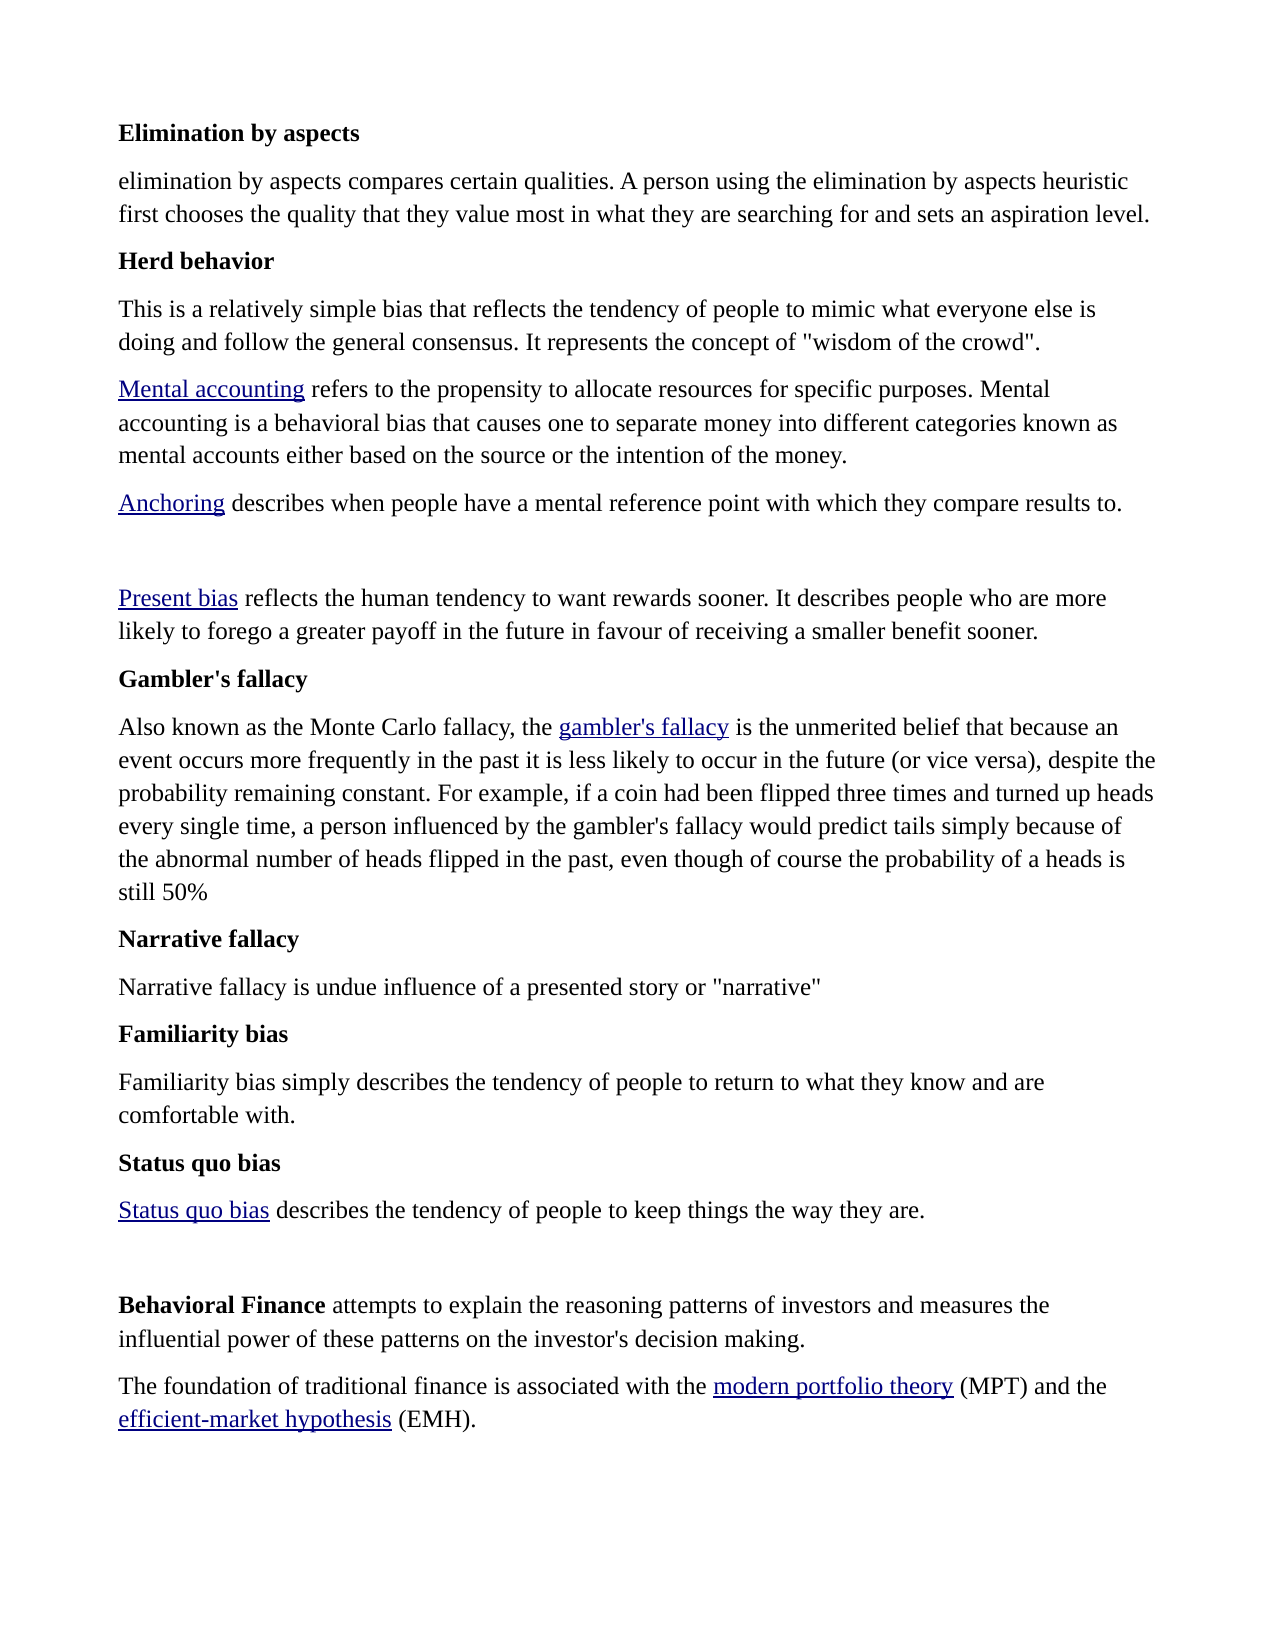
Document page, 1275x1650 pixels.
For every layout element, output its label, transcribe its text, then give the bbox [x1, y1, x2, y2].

text Familiarity bias simply describes the tendency of people to return to what they know and are comfortable with. [118, 1067, 1157, 1129]
text Familiarity bias [118, 1019, 1157, 1048]
text Mental accounting refers to the propensity to allocate resources for specific purposes. Mental accounting is a behavioral bias that causes one to separate money into different categories known as mental accounts either based on the source or the intention of the money. [118, 374, 1157, 469]
text Also known as the Monte Carlo fallacy, the gambler's fallacy is the unmerited belief that because an event occurs more frequently in the past it is less likely to occur in the future (or vice versa), despite the probability remaining constant. For example, if a coin had been flipped three times and turned up heads every single time, a person influenced by the gambler's fallacy would predict tails simply because of the abnormal number of heads flipped in the past, even though of course the probability of a heads is still 50% [118, 712, 1157, 906]
text Narrative fallacy is undue influence of a presented story or "narrative" [118, 972, 1157, 1001]
text Herd behavior [118, 246, 1157, 275]
text Status quo bias describes the tendency of people to keep things the way they are. [118, 1195, 1157, 1224]
text Anchoring describes when people have a mental reference point with which they compare results to. [118, 488, 1157, 517]
text elimination by aspects compares certain qualities. A person using the elimination by aspects heuristic first chooses the quality that they value most in what they are searching for and sets an aspiration level. [118, 166, 1157, 227]
text The foundation of traditional finance is associated with the modern portfolio theory (MPT) and the efficient-market hypothesis (EMH). [118, 1371, 1157, 1433]
text Gambler's fallacy [118, 664, 1157, 693]
text Elimination by aspects [118, 118, 1157, 147]
text This is a relatively simple bias that reflects the tendency of people to mimic what everyone else is doing and follow the general consensus. It represents the concept of "wisdom of the crowd". [118, 294, 1157, 356]
text Behavioral Finance attempts to explain the reasoning patterns of investors and measures the influential power of these patterns on the investor's decision making. [118, 1291, 1157, 1352]
text Status quo bias [118, 1148, 1157, 1177]
text Present bias reflects the human tendency to want rewards sooner. It describes people who are more likely to forego a greater payoff in the future in favour of receiving a smaller benefit sooner. [118, 583, 1157, 645]
text Narrative fallacy [118, 924, 1157, 953]
